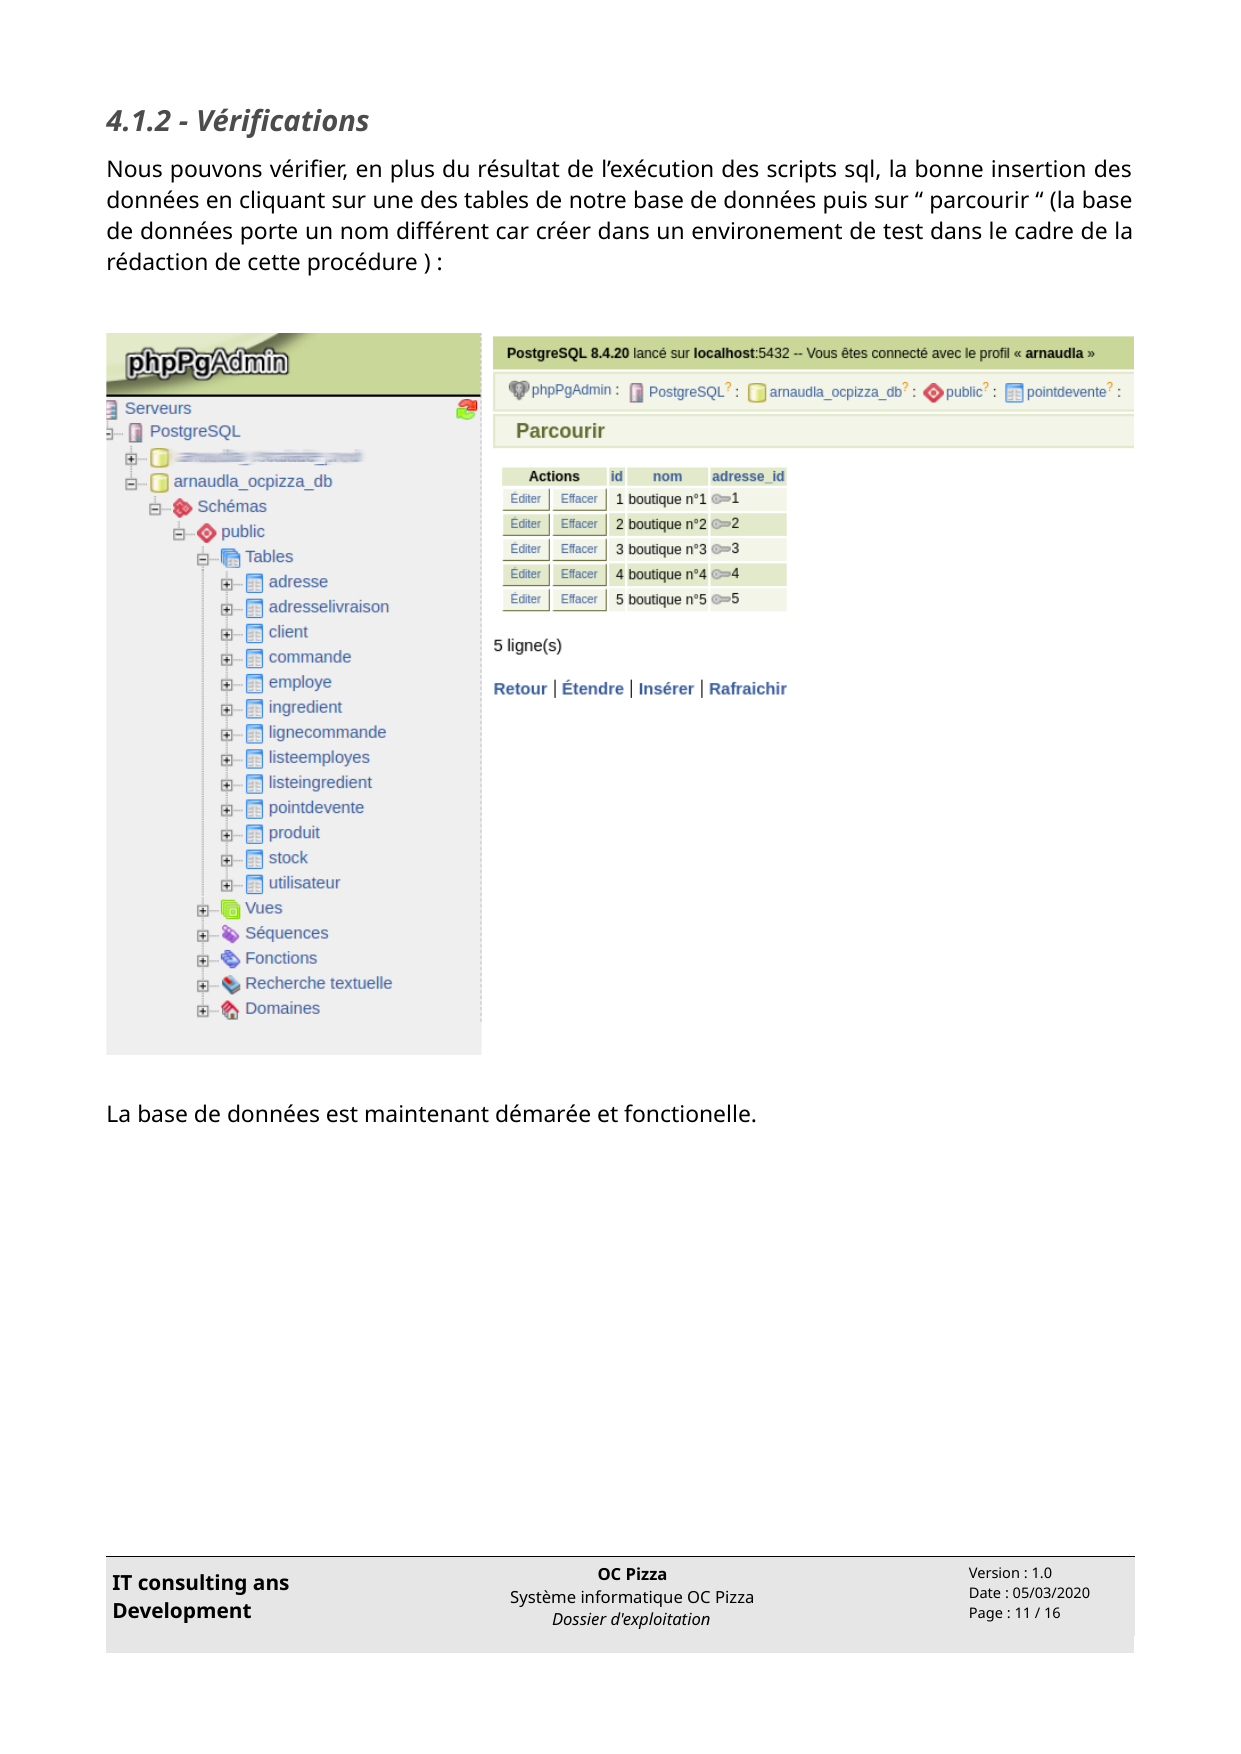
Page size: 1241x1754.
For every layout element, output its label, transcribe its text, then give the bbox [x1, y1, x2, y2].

text La base de données est maintenant démarée et fonctionelle. [106, 1098, 1134, 1129]
picture [106, 333, 1134, 1055]
subtitle Vérifications [106, 100, 1134, 140]
text Nous pouvons vérifier, en plus du résultat de l’exécution des scripts sql, la bonne insertion des données en cliquant sur une des tables de notre base de données puis sur “ parcourir “ (la base de données porte un nom différent car créer dans un environement de test dans le cadre de la rédaction de cette procédure ) : [106, 152, 1134, 277]
